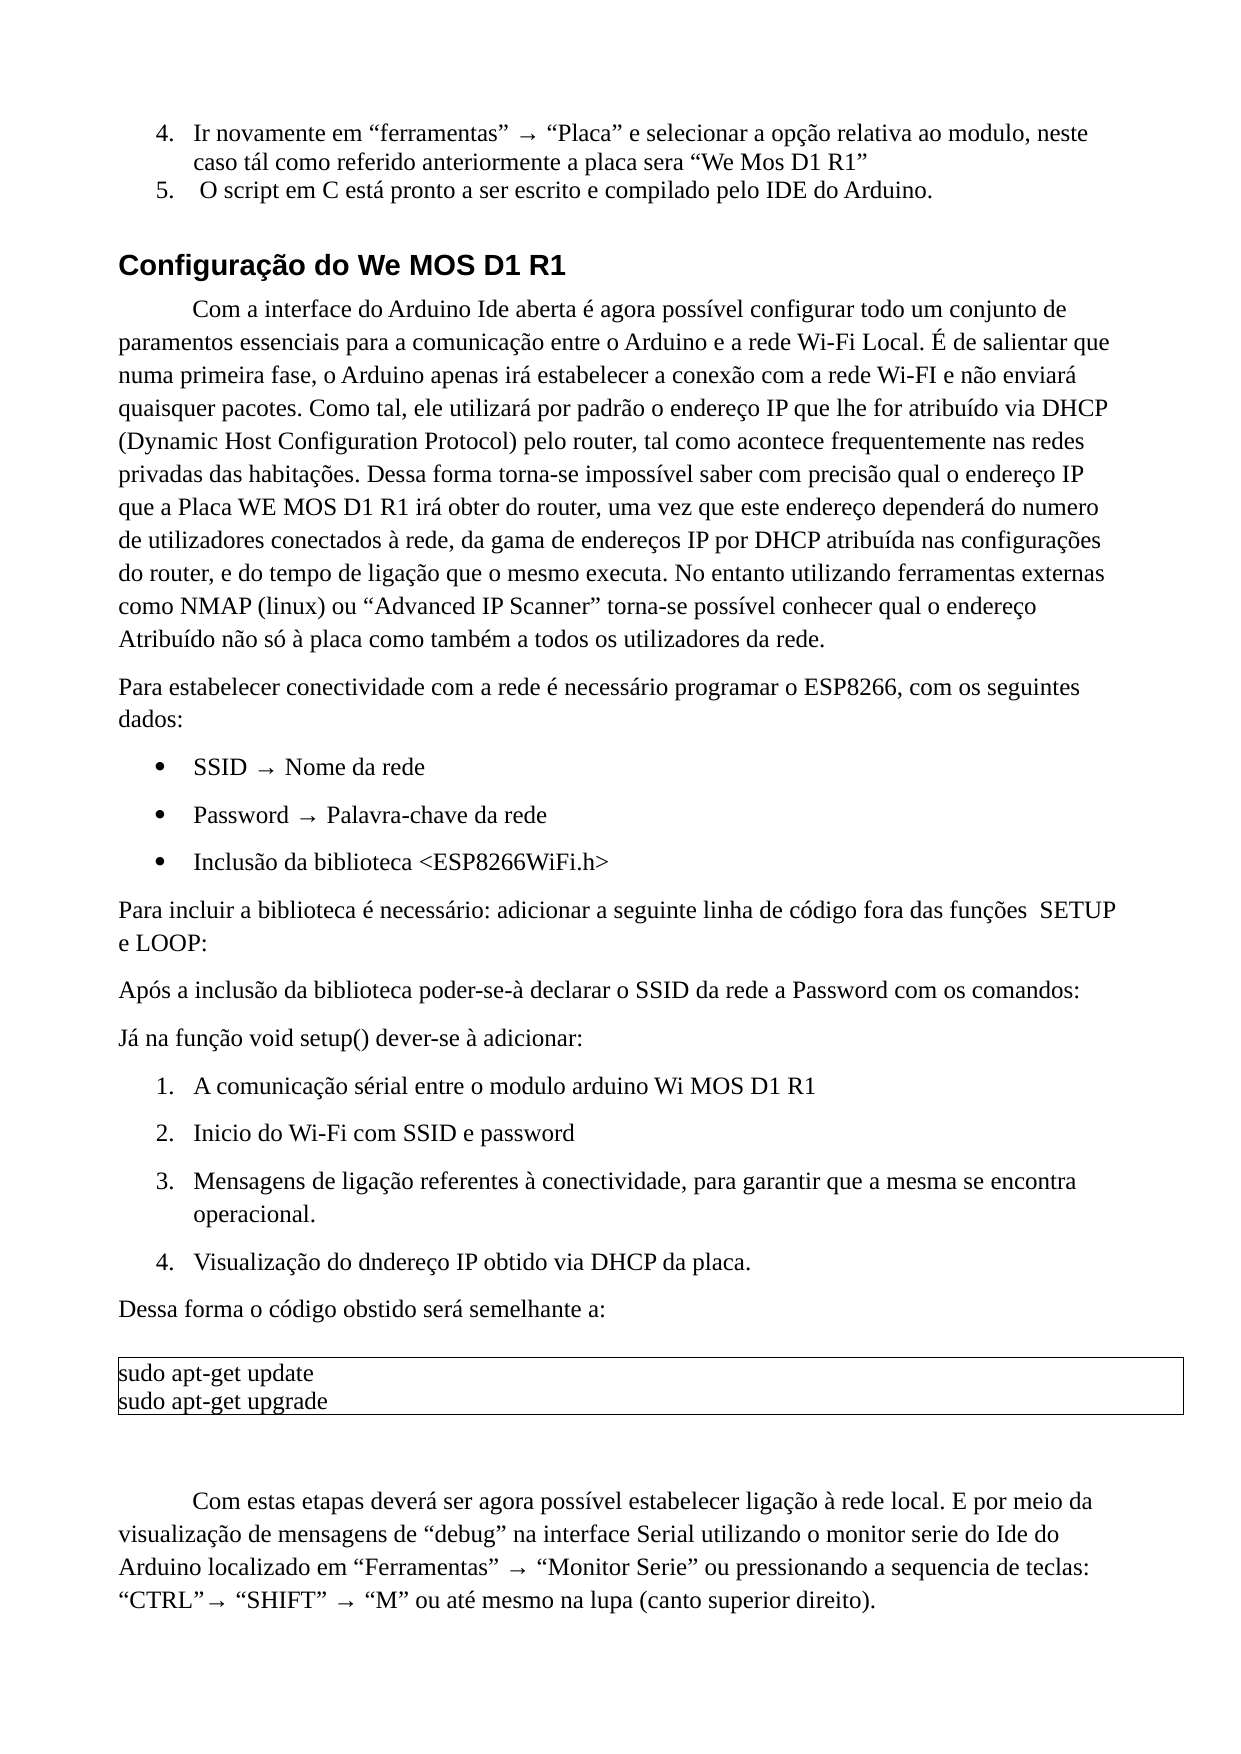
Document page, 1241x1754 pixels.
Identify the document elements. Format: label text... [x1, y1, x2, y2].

text Para estabelecer conectividade com a rede é necessário programar o ESP8266, com os seguintes dados: [118, 672, 1122, 733]
text Com estas etapas deverá ser agora possível estabelecer ligação à rede local. E por meio da visualização de mensagens de “debug” na interface Serial utilizando o monitor serie do Ide do Arduino localizado em “Ferramentas” → “Monitor Serie” ou pressionando a sequencia de teclas: “CTRL”→ “SHIFT” → “M” ou até mesmo na lupa (canto superior direito). [118, 1486, 1122, 1614]
text Dessa forma o código obstido será semelhante a: [118, 1294, 1122, 1323]
text sudo apt-get upgrade [118, 1386, 1184, 1415]
list Mensagens de ligação referentes à conectividade, para garantir que a mesma se encontra operacional. [156, 1166, 1122, 1228]
text Após a inclusão da biblioteca poder-se-à declarar o SSID da rede a Password com os comandos: [118, 976, 1122, 1004]
text Já na função void setup() dever-se à adicionar: [118, 1023, 1122, 1052]
list A comunicação sérial entre o modulo arduino Wi MOS D1 R1 [156, 1071, 1122, 1099]
list Visualização do dndereço IP obtido via DHCP da placa. [156, 1247, 1122, 1275]
text sudo apt-get update [118, 1358, 1184, 1386]
list Ir novamente em “ferramentas” → “Placa” e selecionar a opção relativa ao modulo, neste caso tál como referido anteriormente a placa sera “We Mos D1 R1” [156, 118, 1122, 176]
list SSID → Nome da rede [156, 752, 1122, 781]
list Password → Palavra-chave da rede [156, 800, 1122, 828]
subtitle Configuração do We MOS D1 R1 [118, 248, 1122, 281]
list Inicio do Wi-Fi com SSID e password [156, 1118, 1122, 1147]
list O script em C está pronto a ser escrito e compilado pelo IDE do Arduino. [156, 176, 1122, 204]
text Para incluir a biblioteca é necessário: adicionar a seguinte linha de código fora das funções SETUP e LOOP: [118, 895, 1122, 957]
list Inclusão da biblioteca <ESP8266WiFi.h> [156, 847, 1122, 876]
text Com a interface do Arduino Ide aberta é agora possível configurar todo um conjunto de paramentos essenciais para a comunicação entre o Arduino e a rede Wi-Fi Local. É de salientar que numa primeira fase, o Arduino apenas irá estabelecer a conexão com a rede Wi-FI e não enviará quaisquer pacotes. Como tal, ele utilizará por padrão o endereço IP que lhe for atribuído via DHCP (Dynamic Host Configuration Protocol) pelo router, tal como acontece frequentemente nas redes privadas das habitações. Dessa forma torna-se impossível saber com precisão qual o endereço IP que a Placa WE MOS D1 R1 irá obter do router, uma vez que este endereço dependerá do numero de utilizadores conectados à rede, da gama de endereços IP por DHCP atribuída nas configurações do router, e do tempo de ligação que o mesmo executa. No entanto utilizando ferramentas externas como NMAP (linux) ou “Advanced IP Scanner” torna-se possível conhecer qual o endereço Atribuído não só à placa como também a todos os utilizadores da rede. [118, 294, 1122, 653]
